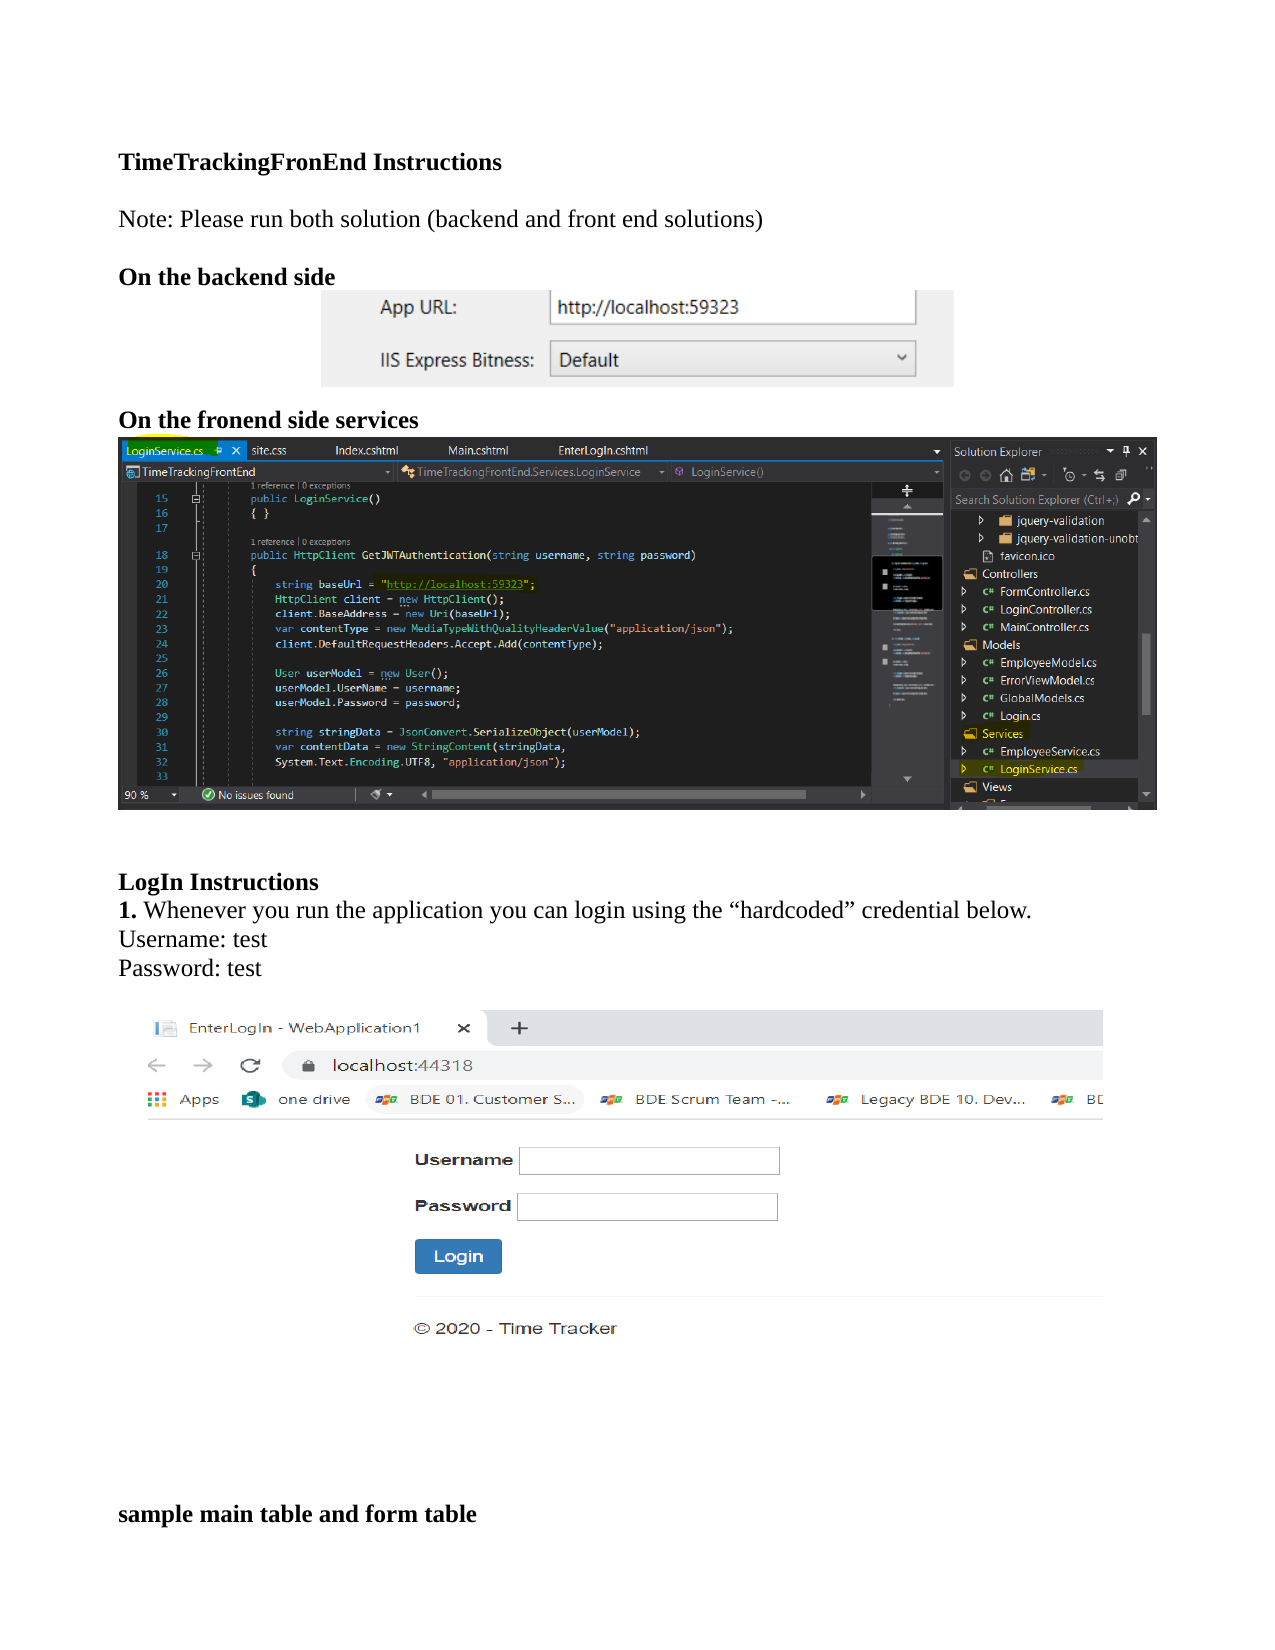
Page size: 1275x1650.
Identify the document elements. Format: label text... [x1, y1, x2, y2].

text LogIn Instructions [118, 867, 1157, 896]
text Note: Please run both solution (backend and front end solutions) [118, 204, 1157, 233]
text 1. Whenever you run the application you can login using the “hardcoded” credential below. [118, 896, 1157, 924]
text Username: test [118, 924, 1157, 953]
picture [118, 434, 1157, 810]
picture [321, 290, 954, 387]
text On the fronend side services [118, 406, 1157, 434]
picture [148, 1010, 1104, 1434]
text sample main table and form table [118, 1499, 1157, 1528]
text Password: test [118, 953, 1157, 982]
text On the backend side [118, 262, 1157, 291]
text TimeTrackingFronEnd Instructions [118, 147, 1157, 176]
